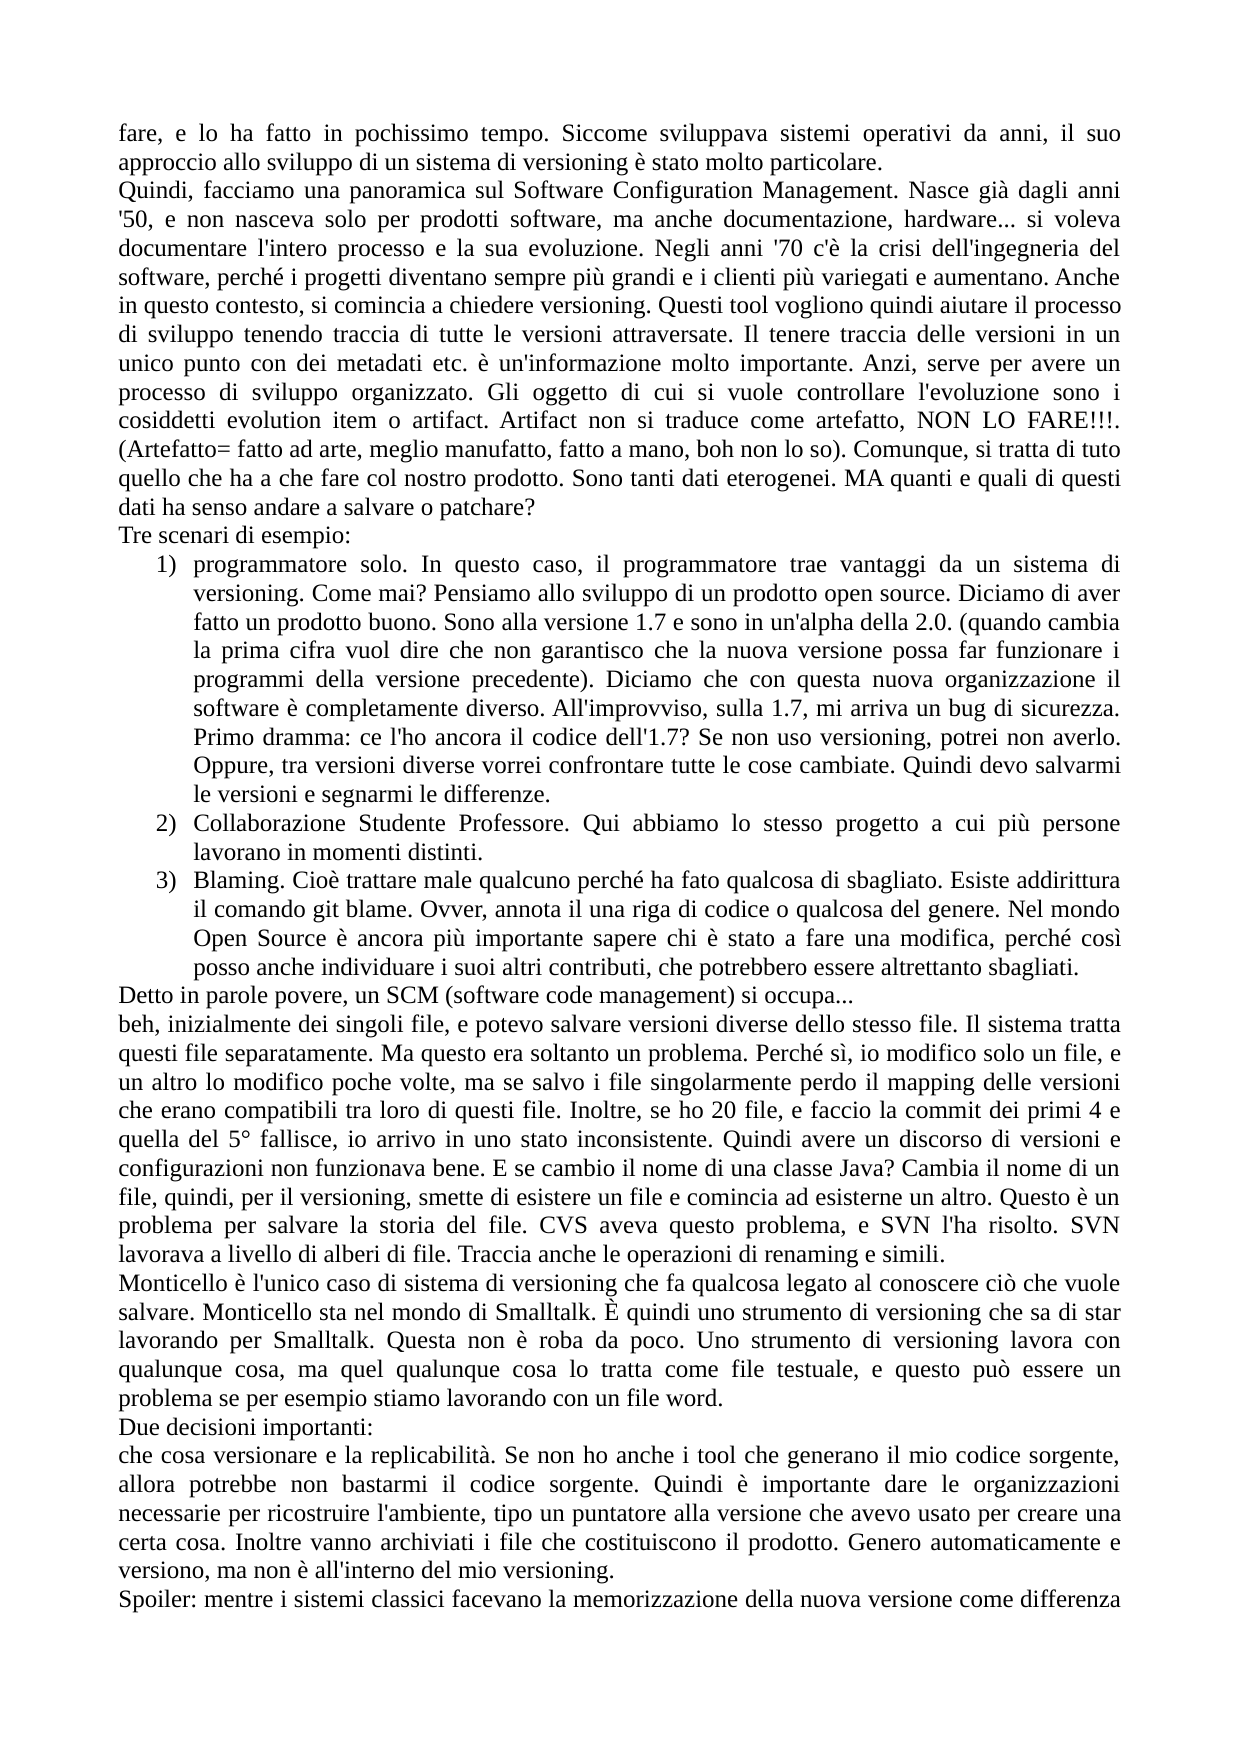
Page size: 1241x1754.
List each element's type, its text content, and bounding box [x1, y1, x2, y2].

text Detto in parole povere, un SCM (software code management) si occupa... [118, 981, 1122, 1009]
text Spoiler: mentre i sistemi classici facevano la memorizzazione della nuova versione come differenza [118, 1584, 1122, 1613]
list programmatore solo. In questo caso, il programmatore trae vantaggi da un sistema di versioning. Come mai? Pensiamo allo sviluppo di un prodotto open source. Diciamo di aver fatto un prodotto buono. Sono alla versione 1.7 e sono in un'alpha della 2.0. (quando cambia la prima cifra vuol dire che non garantisco che la nuova versione possa far funzionare i programmi della versione precedente). Diciamo che con questa nuova organizzazione il software è completamente diverso. All'improvviso, sulla 1.7, mi arriva un bug di sicurezza. Primo dramma: ce l'ho ancora il codice dell'1.7? Se non uso versioning, potrei non averlo. Oppure, tra versioni diverse vorrei confrontare tutte le cose cambiate. Quindi devo salvarmi le versioni e segnarmi le differenze. [156, 549, 1122, 808]
text Tre scenari di esempio: [118, 521, 1122, 549]
text che cosa versionare e la replicabilità. Se non ho anche i tool che generano il mio codice sorgente, allora potrebbe non bastarmi il codice sorgente. Quindi è importante dare le organizzazioni necessarie per ricostruire l'ambiente, tipo un puntatore alla versione che avevo usato per creare una certa cosa. Inoltre vanno archiviati i file che costituiscono il prodotto. Genero automaticamente e versiono, ma non è all'interno del mio versioning. [118, 1441, 1122, 1584]
text Quindi, facciamo una panoramica sul Software Configuration Management. Nasce già dagli anni '50, e non nasceva solo per prodotti software, ma anche documentazione, hardware... si voleva documentare l'intero processo e la sua evoluzione. Negli anni '70 c'è la crisi dell'ingegneria del software, perché i progetti diventano sempre più grandi e i clienti più variegati e aumentano. Anche in questo contesto, si comincia a chiedere versioning. Questi tool vogliono quindi aiutare il processo di sviluppo tenendo traccia di tutte le versioni attraversate. Il tenere traccia delle versioni in un unico punto con dei metadati etc. è un'informazione molto importante. Anzi, serve per avere un processo di sviluppo organizzato. Gli oggetto di cui si vuole controllare l'evoluzione sono i cosiddetti evolution item o artifact. Artifact non si traduce come artefatto, NON LO FARE!!!. (Artefatto= fatto ad arte, meglio manufatto, fatto a mano, boh non lo so). Comunque, si tratta di tuto quello che ha a che fare col nostro prodotto. Sono tanti dati eterogenei. MA quanti e quali di questi dati ha senso andare a salvare o patchare? [118, 176, 1122, 521]
text Due decisioni importanti: [118, 1412, 1122, 1441]
list Collaborazione Studente Professore. Qui abbiamo lo stesso progetto a cui più persone lavorano in momenti distinti. [156, 808, 1122, 866]
text beh, inizialmente dei singoli file, e potevo salvare versioni diverse dello stesso file. Il sistema tratta questi file separatamente. Ma questo era soltanto un problema. Perché sì, io modifico solo un file, e un altro lo modifico poche volte, ma se salvo i file singolarmente perdo il mapping delle versioni che erano compatibili tra loro di questi file. Inoltre, se ho 20 file, e faccio la commit dei primi 4 e quella del 5° fallisce, io arrivo in uno stato inconsistente. Quindi avere un discorso di versioni e configurazioni non funzionava bene. E se cambio il nome di una classe Java? Cambia il nome di un file, quindi, per il versioning, smette di esistere un file e comincia ad esisterne un altro. Questo è un problema per salvare la storia del file. CVS aveva questo problema, e SVN l'ha risolto. SVN lavorava a livello di alberi di file. Traccia anche le operazioni di renaming e simili. [118, 1009, 1122, 1268]
text Monticello è l'unico caso di sistema di versioning che fa qualcosa legato al conoscere ciò che vuole salvare. Monticello sta nel mondo di Smalltalk. È quindi uno strumento di versioning che sa di star lavorando per Smalltalk. Questa non è roba da poco. Uno strumento di versioning lavora con qualunque cosa, ma quel qualunque cosa lo tratta come file testuale, e questo può essere un problema se per esempio stiamo lavorando con un file word. [118, 1268, 1122, 1412]
text fare, e lo ha fatto in pochissimo tempo. Siccome sviluppava sistemi operativi da anni, il suo approccio allo sviluppo di un sistema di versioning è stato molto particolare. [118, 118, 1122, 176]
list Blaming. Cioè trattare male qualcuno perché ha fato qualcosa di sbagliato. Esiste addirittura il comando git blame. Ovver, annota il una riga di codice o qualcosa del genere. Nel mondo Open Source è ancora più importante sapere chi è stato a fare una modifica, perché così posso anche individuare i suoi altri contributi, che potrebbero essere altrettanto sbagliati. [156, 866, 1122, 981]
